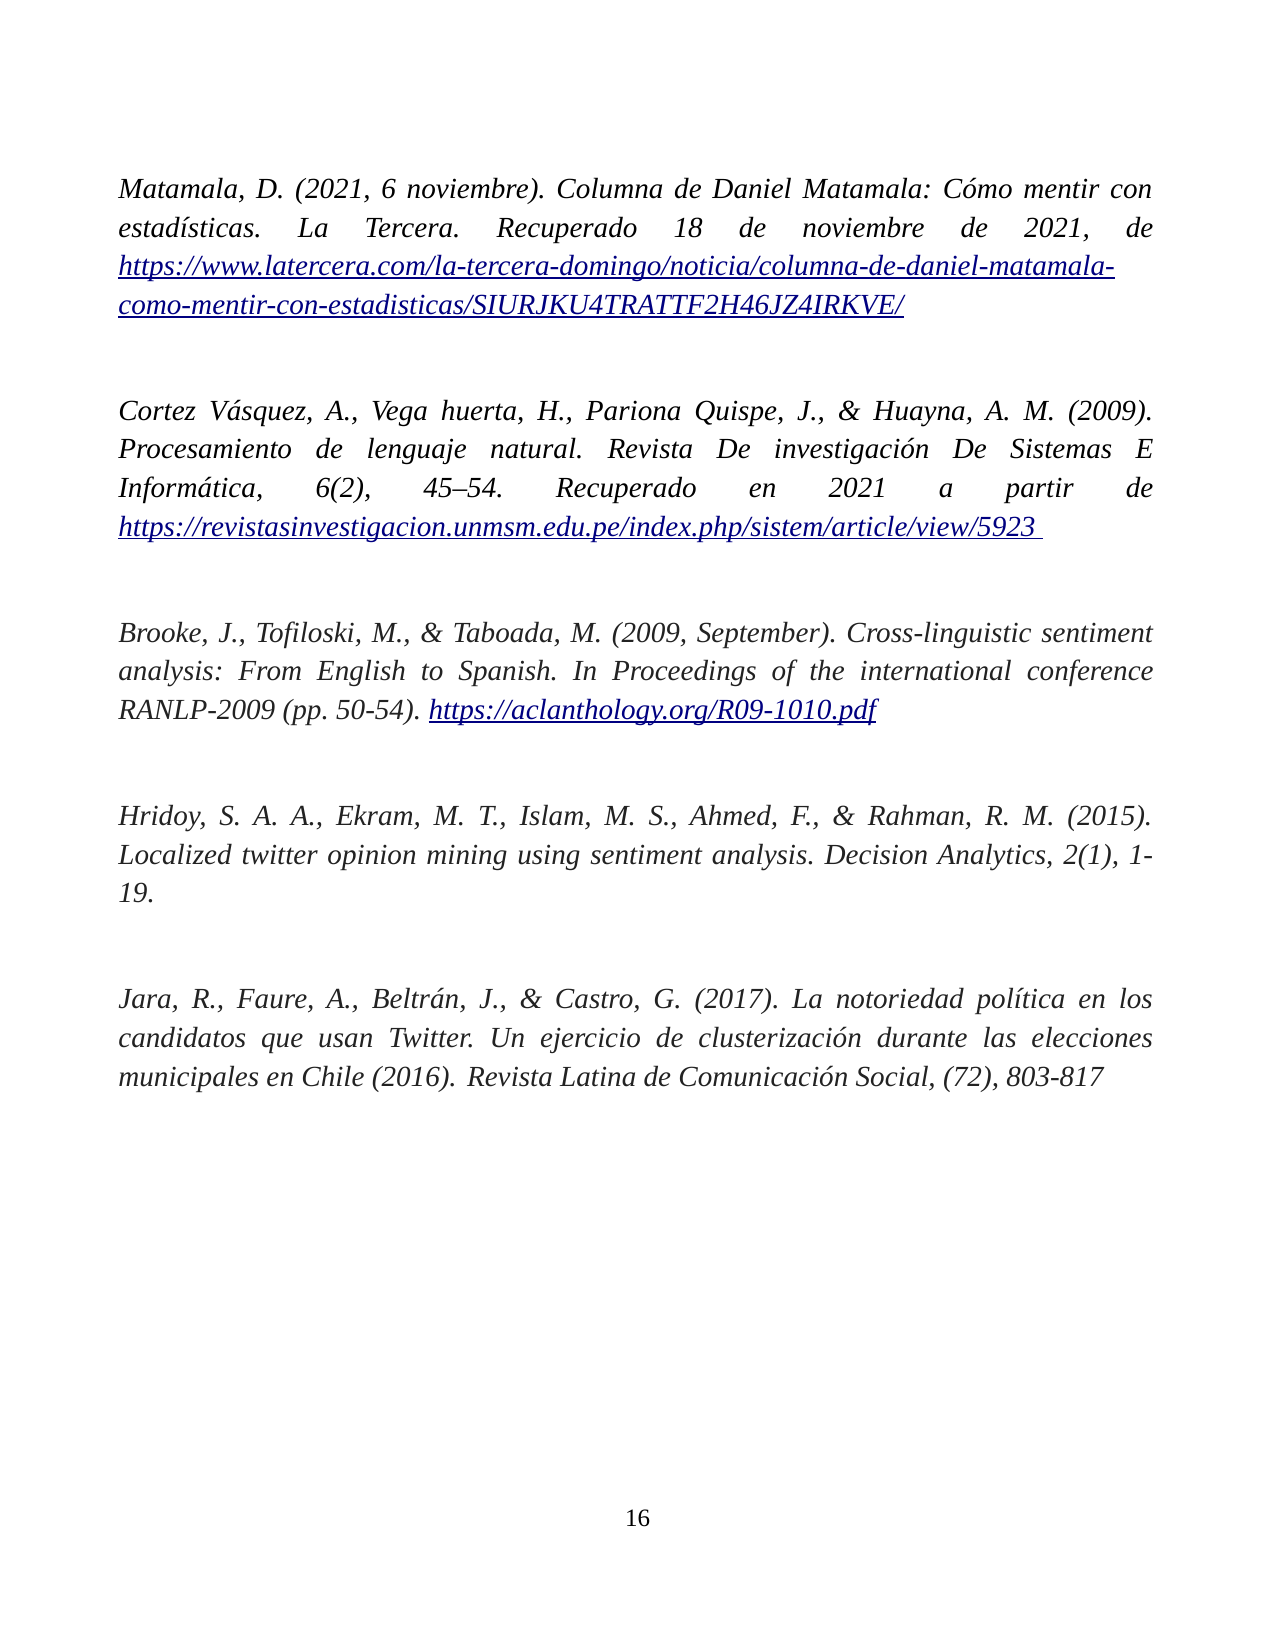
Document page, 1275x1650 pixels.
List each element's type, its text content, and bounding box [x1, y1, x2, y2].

text Cortez Vásquez, A., Vega huerta, H., Pariona Quispe, J., & Huayna, A. M. (2009). Procesamiento de lenguaje natural. Revista De investigación De Sistemas E Informática, 6(2), 45–54. Recuperado en 2021 a partir de https://revistasinvestigacion.unmsm.edu.pe/index.php/sistem/article/view/5923 [118, 393, 1157, 542]
text Jara, R., Faure, A., Beltrán, J., & Castro, G. (2017). La notoriedad política en los candidatos que usan Twitter. Un ejercicio de clusterización durante las elecciones municipales en Chile (2016). Revista Latina de Comunicación Social, (72), 803-817 [118, 982, 1157, 1092]
text Hridoy, S. A. A., Ekram, M. T., Islam, M. S., Ahmed, F., & Rahman, R. M. (2015). Localized twitter opinion mining using sentiment analysis. Decision Analytics, 2(1), 1-19. [118, 798, 1157, 909]
text Brooke, J., Tofiloski, M., & Taboada, M. (2009, September). Cross-linguistic sentiment analysis: From English to Spanish. In Proceedings of the international conference RANLP-2009 (pp. 50-54). https://aclanthology.org/R09-1010.pdf [118, 615, 1157, 726]
text Matamala, D. (2021, 6 noviembre). Columna de Daniel Matamala: Cómo mentir con estadísticas. La Tercera. Recuperado 18 de noviembre de 2021, de https://www.latercera.com/la-tercera-domingo/noticia/columna-de-daniel-matamala-como-mentir-con-estadisticas/SIURJKU4TRATTF2H46JZ4IRKVE/ [118, 171, 1157, 320]
